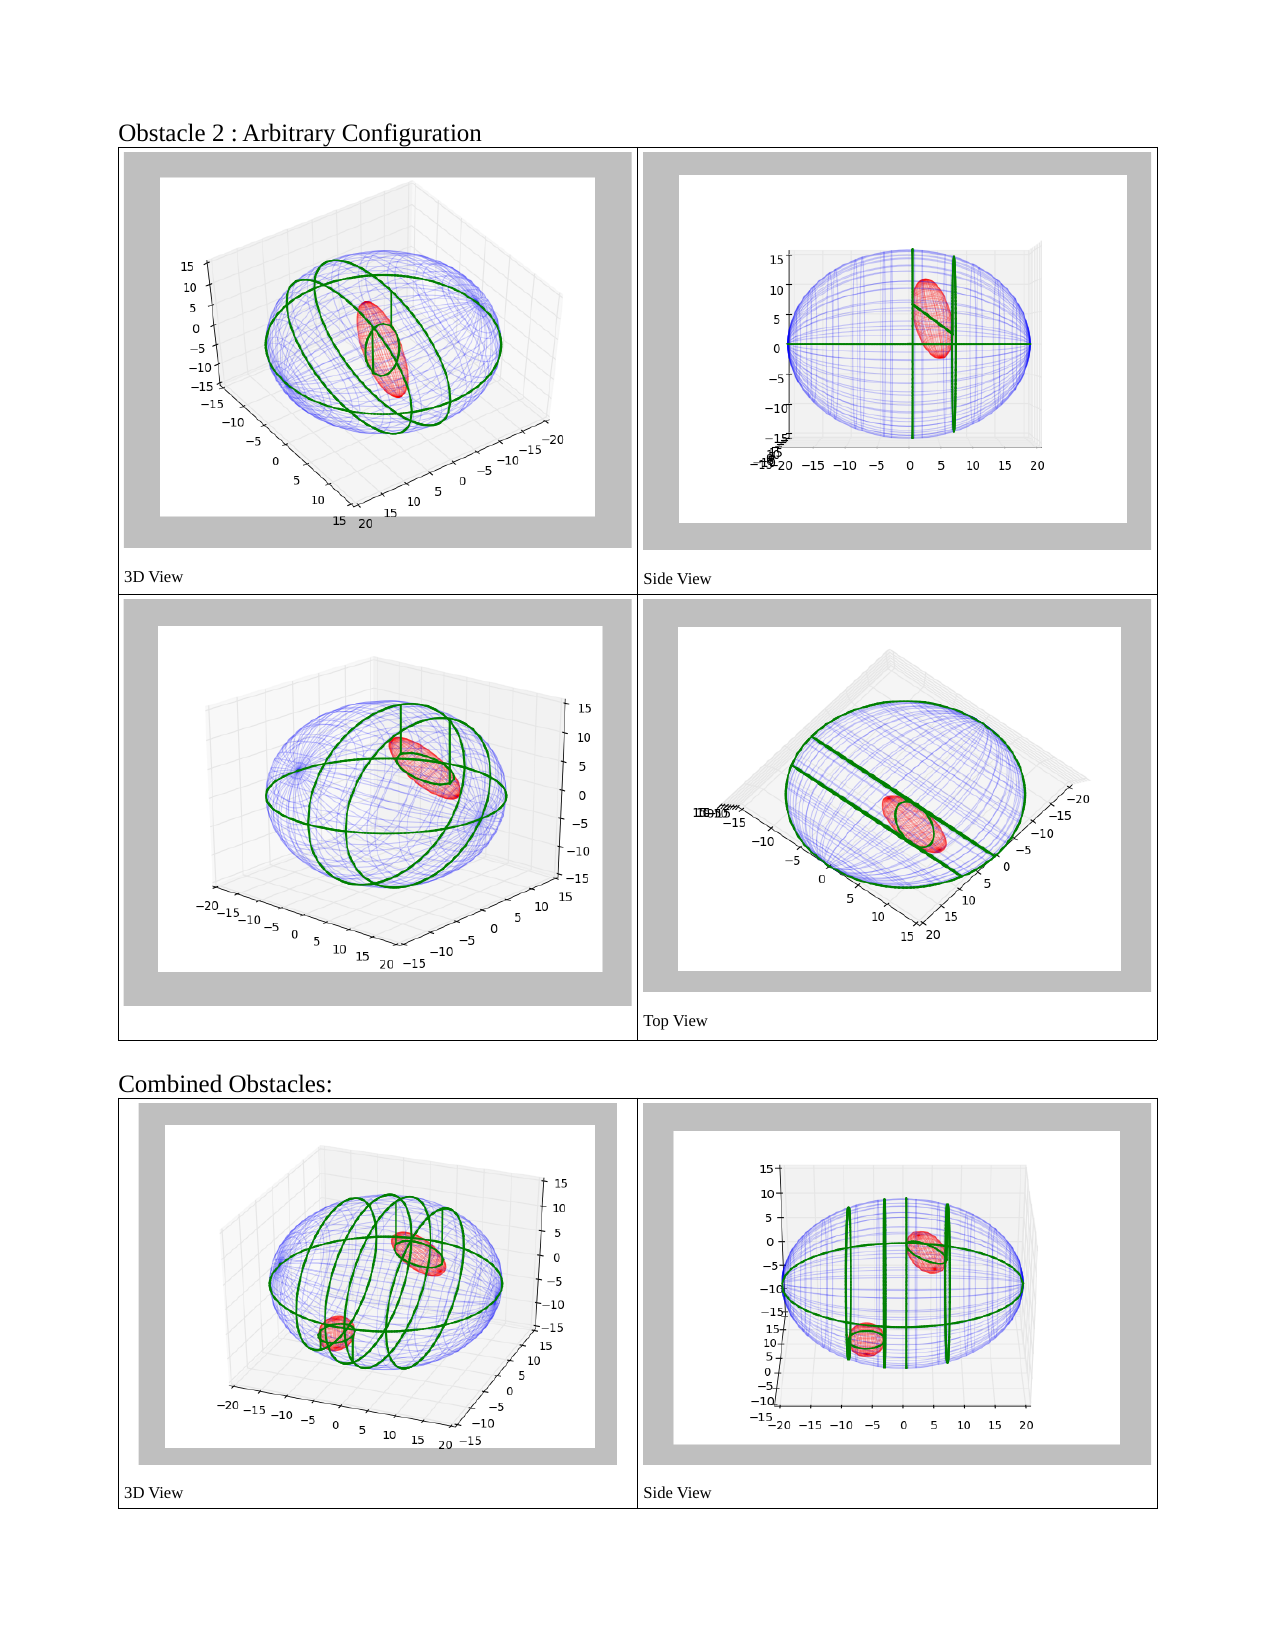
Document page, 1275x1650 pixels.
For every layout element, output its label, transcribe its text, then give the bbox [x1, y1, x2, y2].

picture [123, 599, 632, 1006]
picture [643, 152, 1152, 550]
picture [643, 1103, 1152, 1465]
table_header 3D View [119, 148, 637, 594]
table_cell Top View [638, 595, 1157, 1040]
picture [138, 1103, 617, 1465]
table_header 3D View [119, 1099, 637, 1508]
text Combined Obstacles: [118, 1069, 1157, 1097]
table_cell [119, 595, 637, 1040]
table_header Side View [638, 148, 1157, 594]
table_header Side View [638, 1099, 1157, 1508]
picture [643, 599, 1152, 992]
picture [123, 152, 632, 548]
text Obstacle 2 : Arbitrary Configuration [118, 118, 1157, 147]
